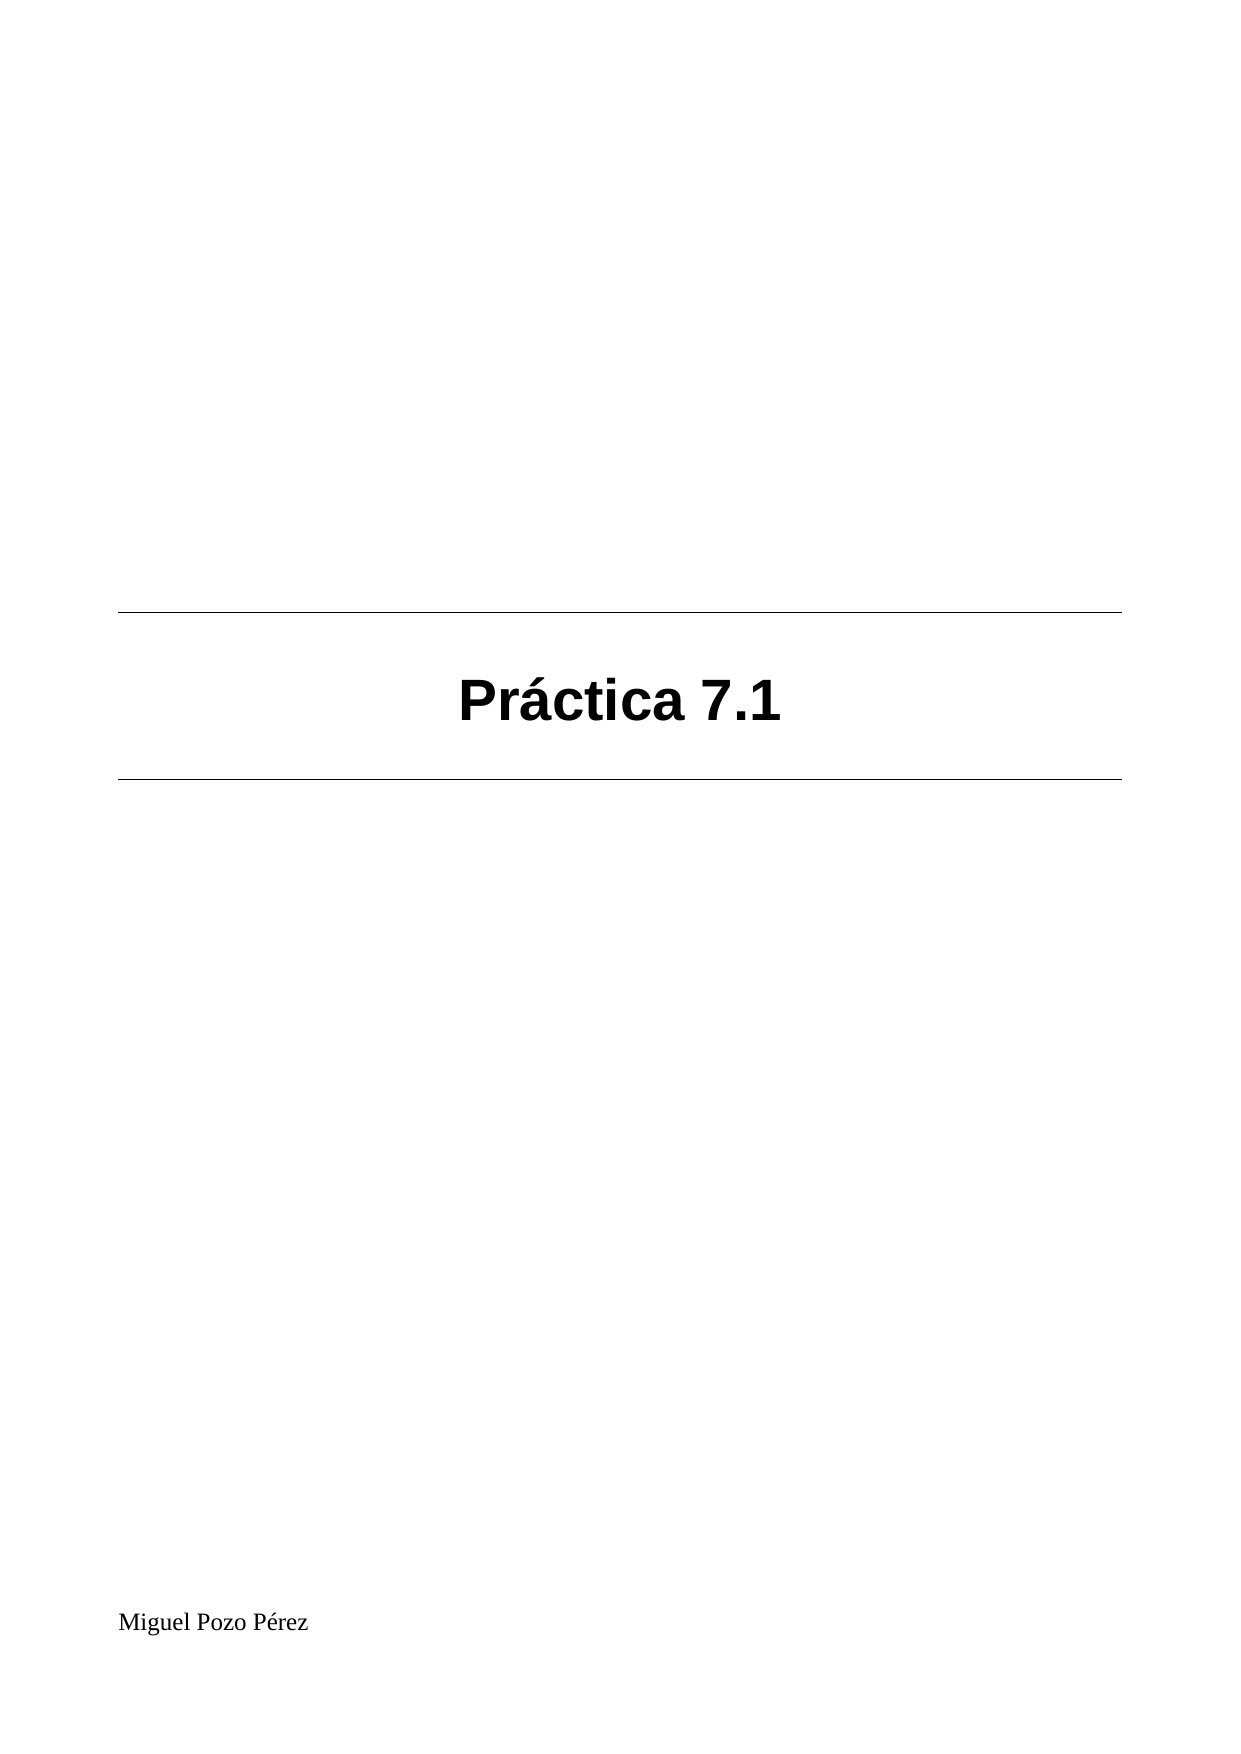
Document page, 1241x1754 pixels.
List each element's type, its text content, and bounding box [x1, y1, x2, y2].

title Práctica 7.1 [118, 666, 1122, 733]
